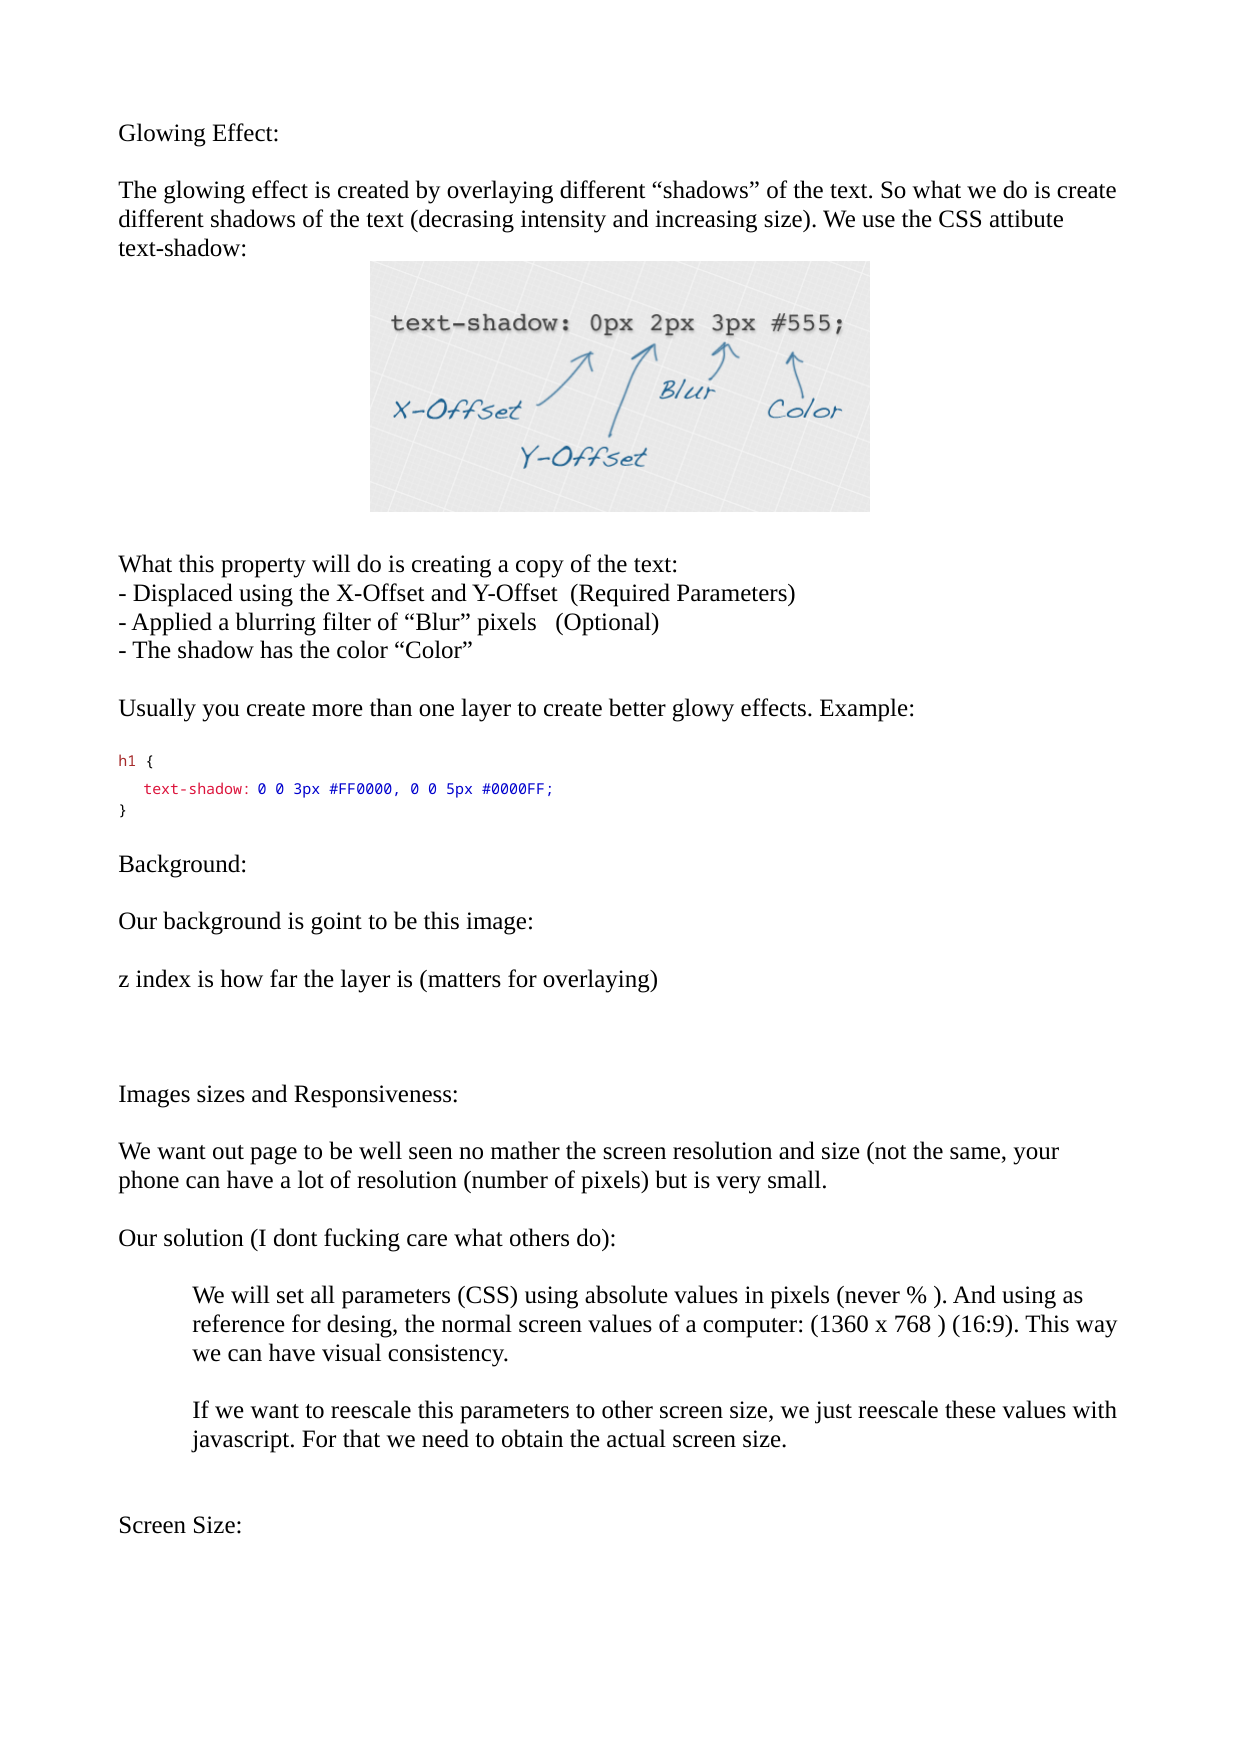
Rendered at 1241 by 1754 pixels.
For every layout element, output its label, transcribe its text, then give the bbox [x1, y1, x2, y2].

text z index is how far the layer is (matters for overlaying) [118, 964, 1122, 993]
text If we want to reescale this parameters to other screen size, we just reescale these values with javascript. For that we need to obtain the actual screen size. [192, 1395, 1122, 1453]
picture [370, 261, 870, 512]
text Images sizes and Responsiveness: [118, 1079, 1122, 1108]
text Background: [118, 849, 1122, 878]
text Screen Size: [118, 1510, 1122, 1539]
text - The shadow has the color “Color” [118, 636, 1122, 664]
text h1 { text-shadow: 0 0 3px #FF0000, 0 0 5px #0000FF; } [118, 751, 1122, 820]
text Usually you create more than one layer to create better glowy effects. Example: [118, 693, 1122, 722]
text - Applied a blurring filter of “Blur” pixels (Optional) [118, 607, 1122, 636]
text What this property will do is creating a copy of the text: [118, 549, 1122, 578]
text - Displaced using the X-Offset and Y-Offset (Required Parameters) [118, 578, 1122, 607]
text Our background is goint to be this image: [118, 906, 1122, 935]
text We will set all parameters (CSS) using absolute values in pixels (never % ). And using as reference for desing, the normal screen values of a computer: (1360 x 768 ) (16:9). This way we can have visual consistency. [192, 1280, 1122, 1366]
text The glowing effect is created by overlaying different “shadows” of the text. So what we do is create different shadows of the text (decrasing intensity and increasing size). We use the CSS attibute text-shadow: [118, 176, 1122, 262]
text Our solution (I dont fucking care what others do): [118, 1223, 1122, 1251]
text Glowing Effect: [118, 118, 1122, 147]
text We want out page to be well seen no mather the screen resolution and size (not the same, your phone can have a lot of resolution (number of pixels) but is very small. [118, 1136, 1122, 1194]
